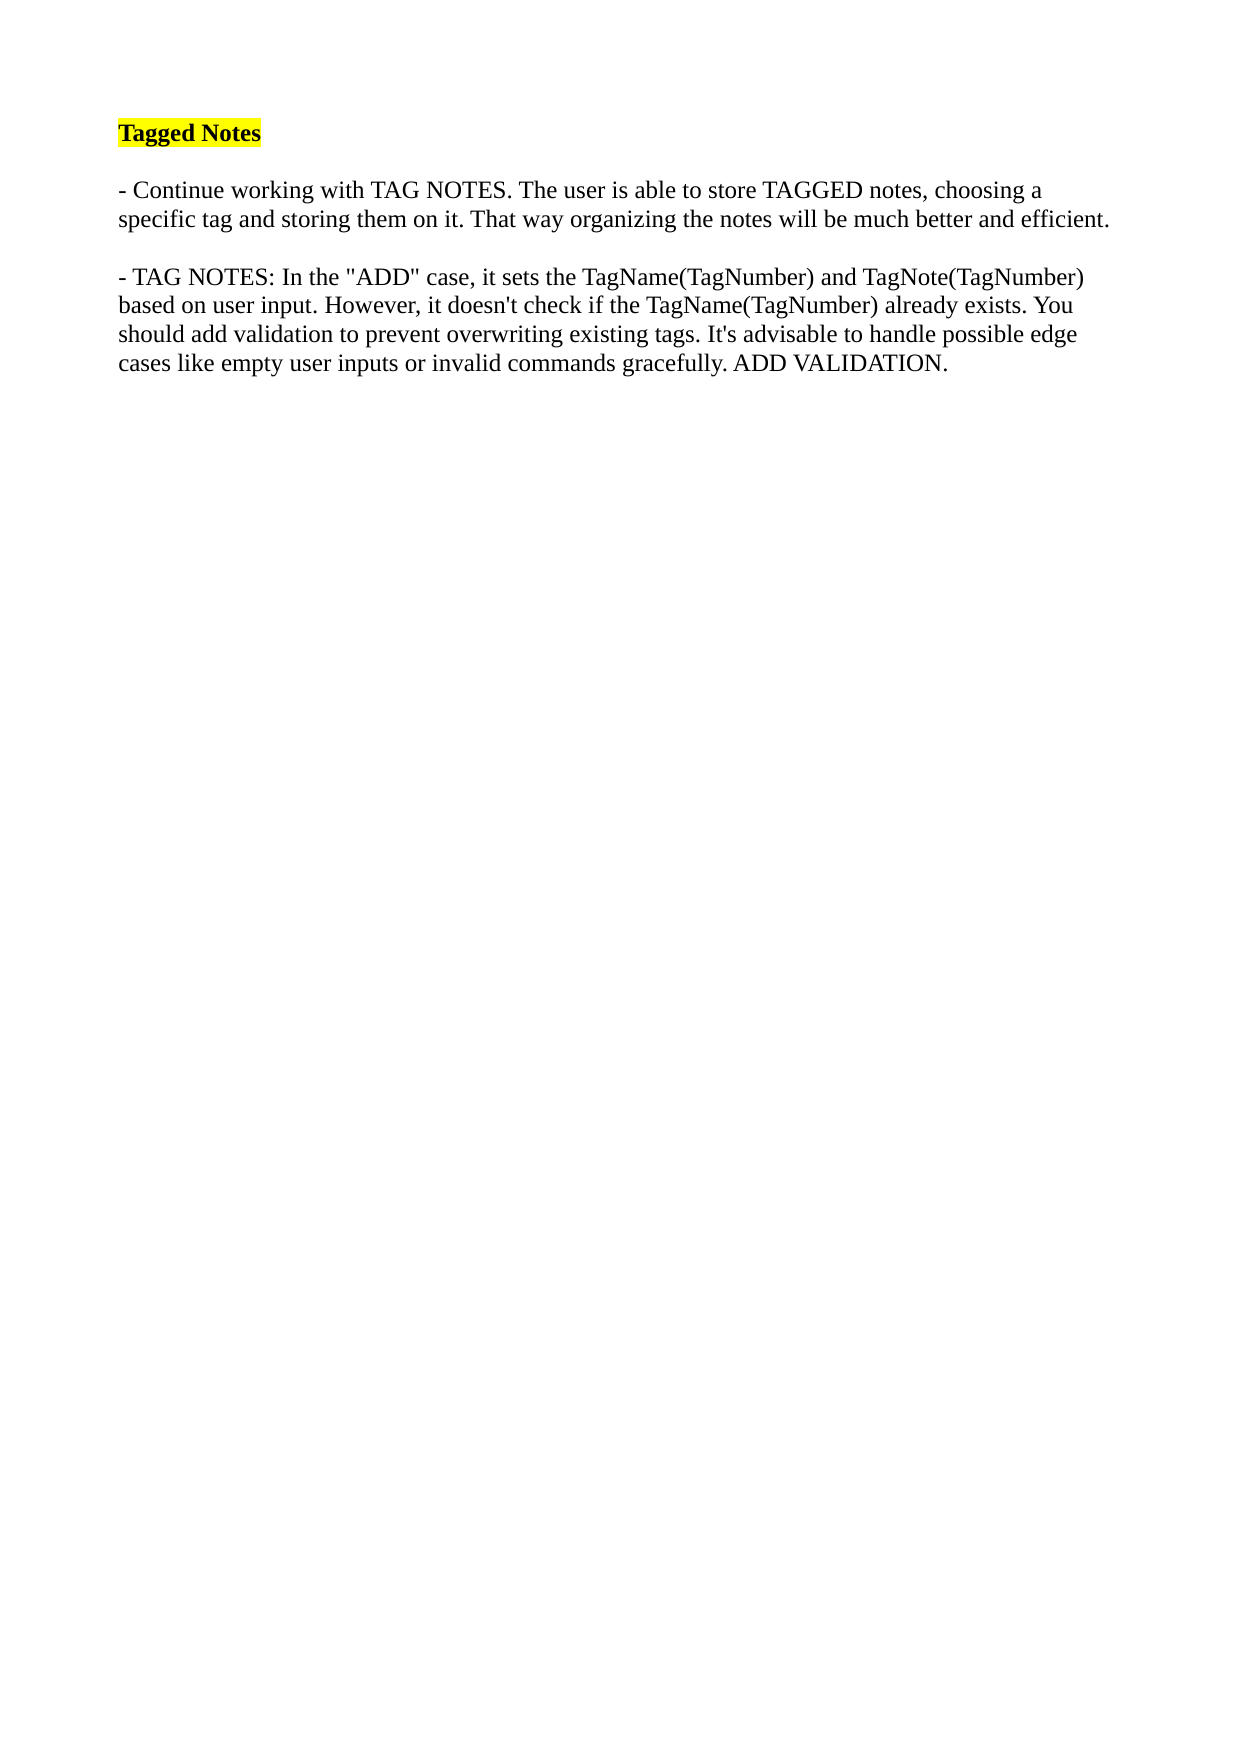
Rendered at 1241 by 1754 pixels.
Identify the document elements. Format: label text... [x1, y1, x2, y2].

text Tagged Notes [118, 118, 1122, 147]
text - Continue working with TAG NOTES. The user is able to store TAGGED notes, choosing a specific tag and storing them on it. That way organizing the notes will be much better and efficient. [118, 176, 1122, 233]
text - TAG NOTES: In the "ADD" case, it sets the TagName(TagNumber) and TagNote(TagNumber) based on user input. However, it doesn't check if the TagName(TagNumber) already exists. You should add validation to prevent overwriting existing tags. It's advisable to handle possible edge cases like empty user inputs or invalid commands gracefully. ADD VALIDATION. [118, 262, 1122, 377]
